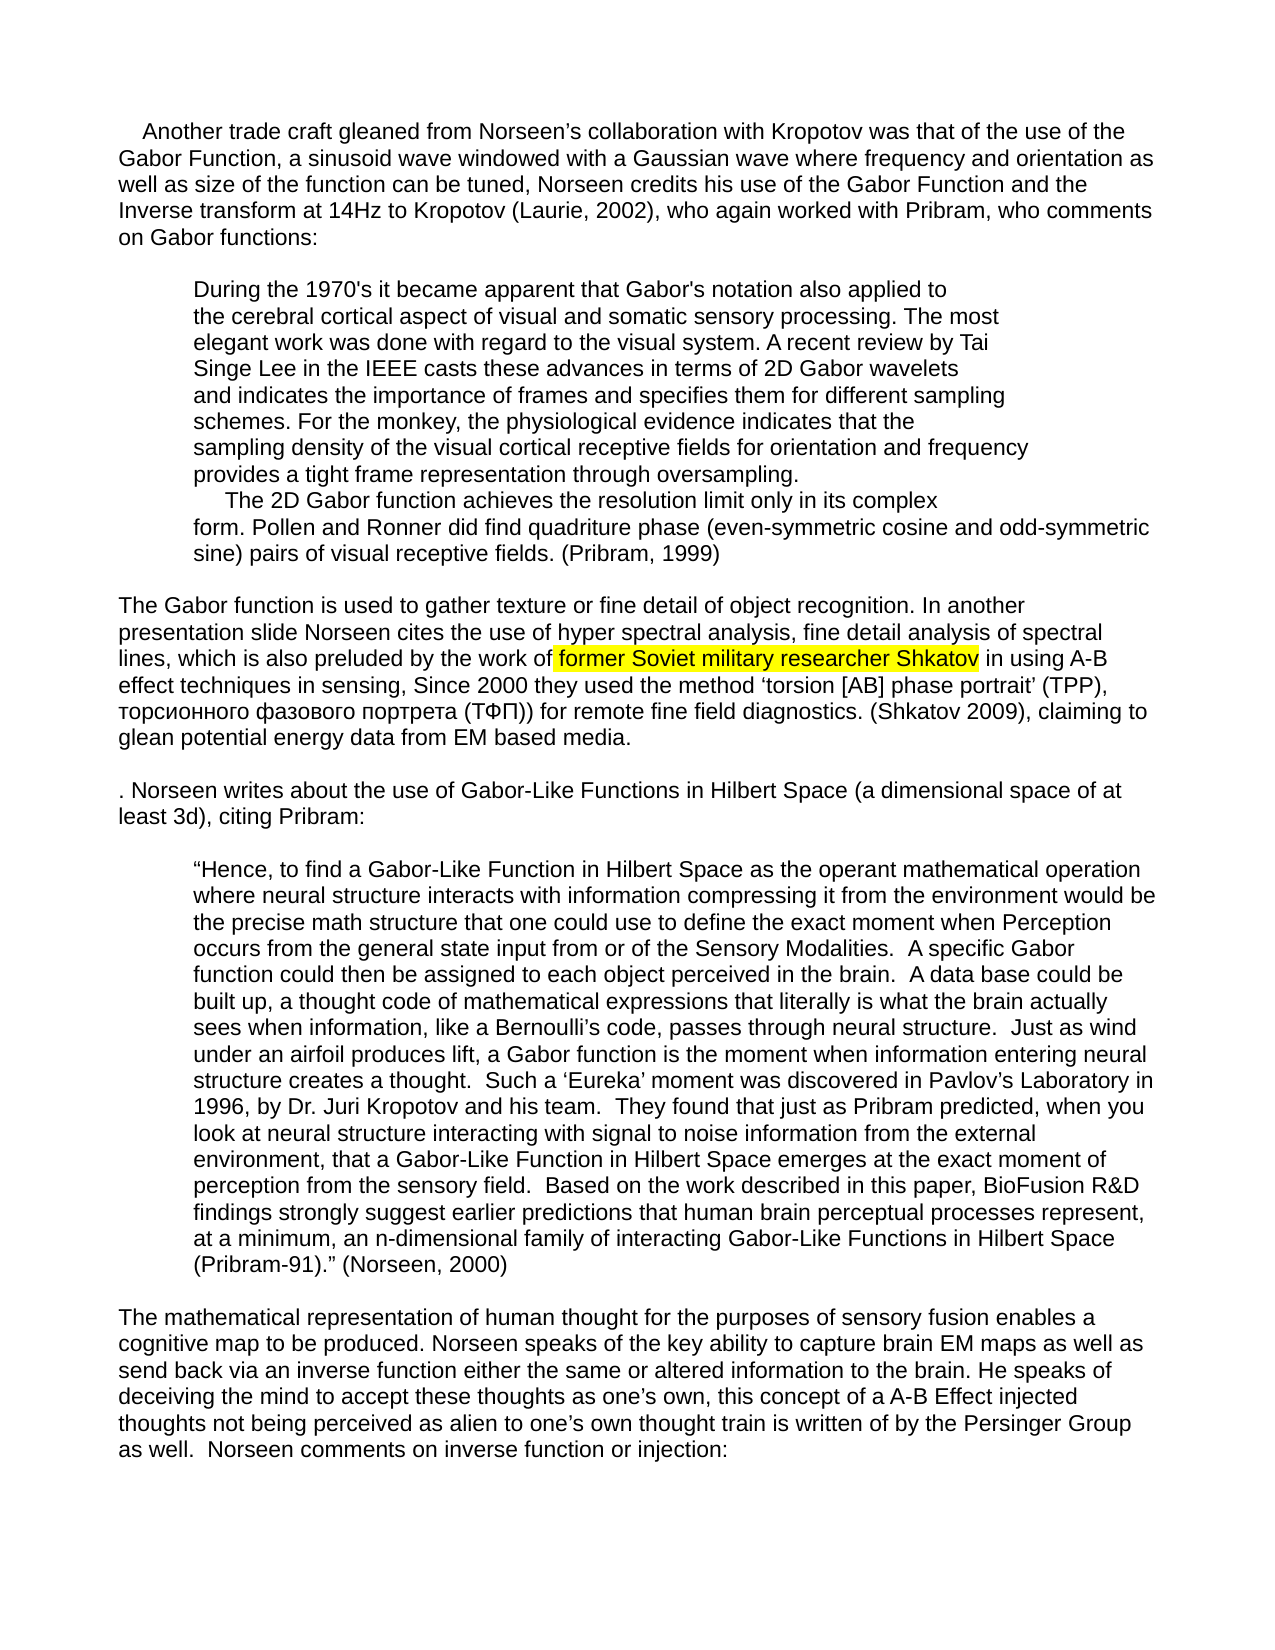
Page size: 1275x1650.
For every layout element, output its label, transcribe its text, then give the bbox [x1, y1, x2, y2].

text Another trade craft gleaned from Norseen’s collaboration with Kropotov was that of the use of the Gabor Function, a sinusoid wave windowed with a Gaussian wave where frequency and orientation as well as size of the function can be tuned, Norseen credits his use of the Gabor Function and the Inverse transform at 14Hz to Kropotov (Laurie, 2002), who again worked with Pribram, who comments on Gabor functions: [118, 118, 1157, 250]
text The mathematical representation of human thought for the purposes of sensory fusion enables a cognitive map to be produced. Norseen speaks of the key ability to capture brain EM maps as well as send back via an inverse function either the same or altered information to the brain. He speaks of deceiving the mind to accept these thoughts as one’s own, this concept of a A-B Effect injected thoughts not being perceived as alien to one’s own thought train is written of by the Persinger Group as well. Norseen comments on inverse function or injection: [118, 1304, 1157, 1462]
text and indicates the importance of frames and specifies them for different sampling [193, 382, 1157, 408]
text form. Pollen and Ronner did find quadriture phase (even-symmetric cosine and odd-symmetric sine) pairs of visual receptive fields. (Pribram, 1999) [193, 513, 1157, 566]
text schemes. For the monkey, the physiological evidence indicates that the [193, 408, 1157, 434]
text Singe Lee in the IEEE casts these advances in terms of 2D Gabor wavelets [193, 355, 1157, 382]
text . Norseen writes about the use of Gabor-Like Functions in Hilbert Space (a dimensional space of at least 3d), citing Pribram: [118, 777, 1157, 830]
text the cerebral cortical aspect of visual and somatic sensory processing. The most [193, 303, 1157, 329]
text sampling density of the visual cortical receptive fields for orientation and frequency [193, 434, 1157, 461]
text “Hence, to find a Gabor-Like Function in Hilbert Space as the operant mathematical operation where neural structure interacts with information compressing it from the environment would be the precise math structure that one could use to define the exact moment when Perception occurs from the general state input from or of the Sensory Modalities. A specific Gabor function could then be assigned to each object perceived in the brain. A data base could be built up, a thought code of mathematical expressions that literally is what the brain actually sees when information, like a Bernoulli’s code, passes through neural structure. Just as wind under an airfoil produces lift, a Gabor function is the moment when information entering neural structure creates a thought. Such a ‘Eureka’ moment was discovered in Pavlov’s Laboratory in 1996, by Dr. Juri Kropotov and his team. They found that just as Pribram predicted, when you look at neural structure interacting with signal to noise information from the external environment, that a Gabor-Like Function in Hilbert Space emerges at the exact moment of perception from the sensory field. Based on the work described in this paper, BioFusion R&D findings strongly suggest earlier predictions that human brain perceptual processes represent, at a minimum, an n-dimensional family of interacting Gabor-Like Functions in Hilbert Space (Pribram-91).” (Norseen, 2000) [193, 856, 1157, 1278]
text The 2D Gabor function achieves the resolution limit only in its complex [193, 487, 1157, 513]
text provides a tight frame representation through oversampling. [193, 461, 1157, 487]
text The Gabor function is used to gather texture or fine detail of object recognition. In another presentation slide Norseen cites the use of hyper spectral analysis, fine detail analysis of spectral lines, which is also preluded by the work of former Soviet military researcher Shkatov in using A-B effect techniques in sensing, Since 2000 they used the method ‘torsion [AB] phase portrait’ (TPP), торсионного фазового портрета (ТФП)) for remote fine field diagnostics. (Shkatov 2009), claiming to glean potential energy data from EM based media. [118, 592, 1157, 751]
text elegant work was done with regard to the visual system. A recent review by Tai [193, 329, 1157, 355]
text During the 1970's it became apparent that Gabor's notation also applied to [193, 276, 1157, 303]
